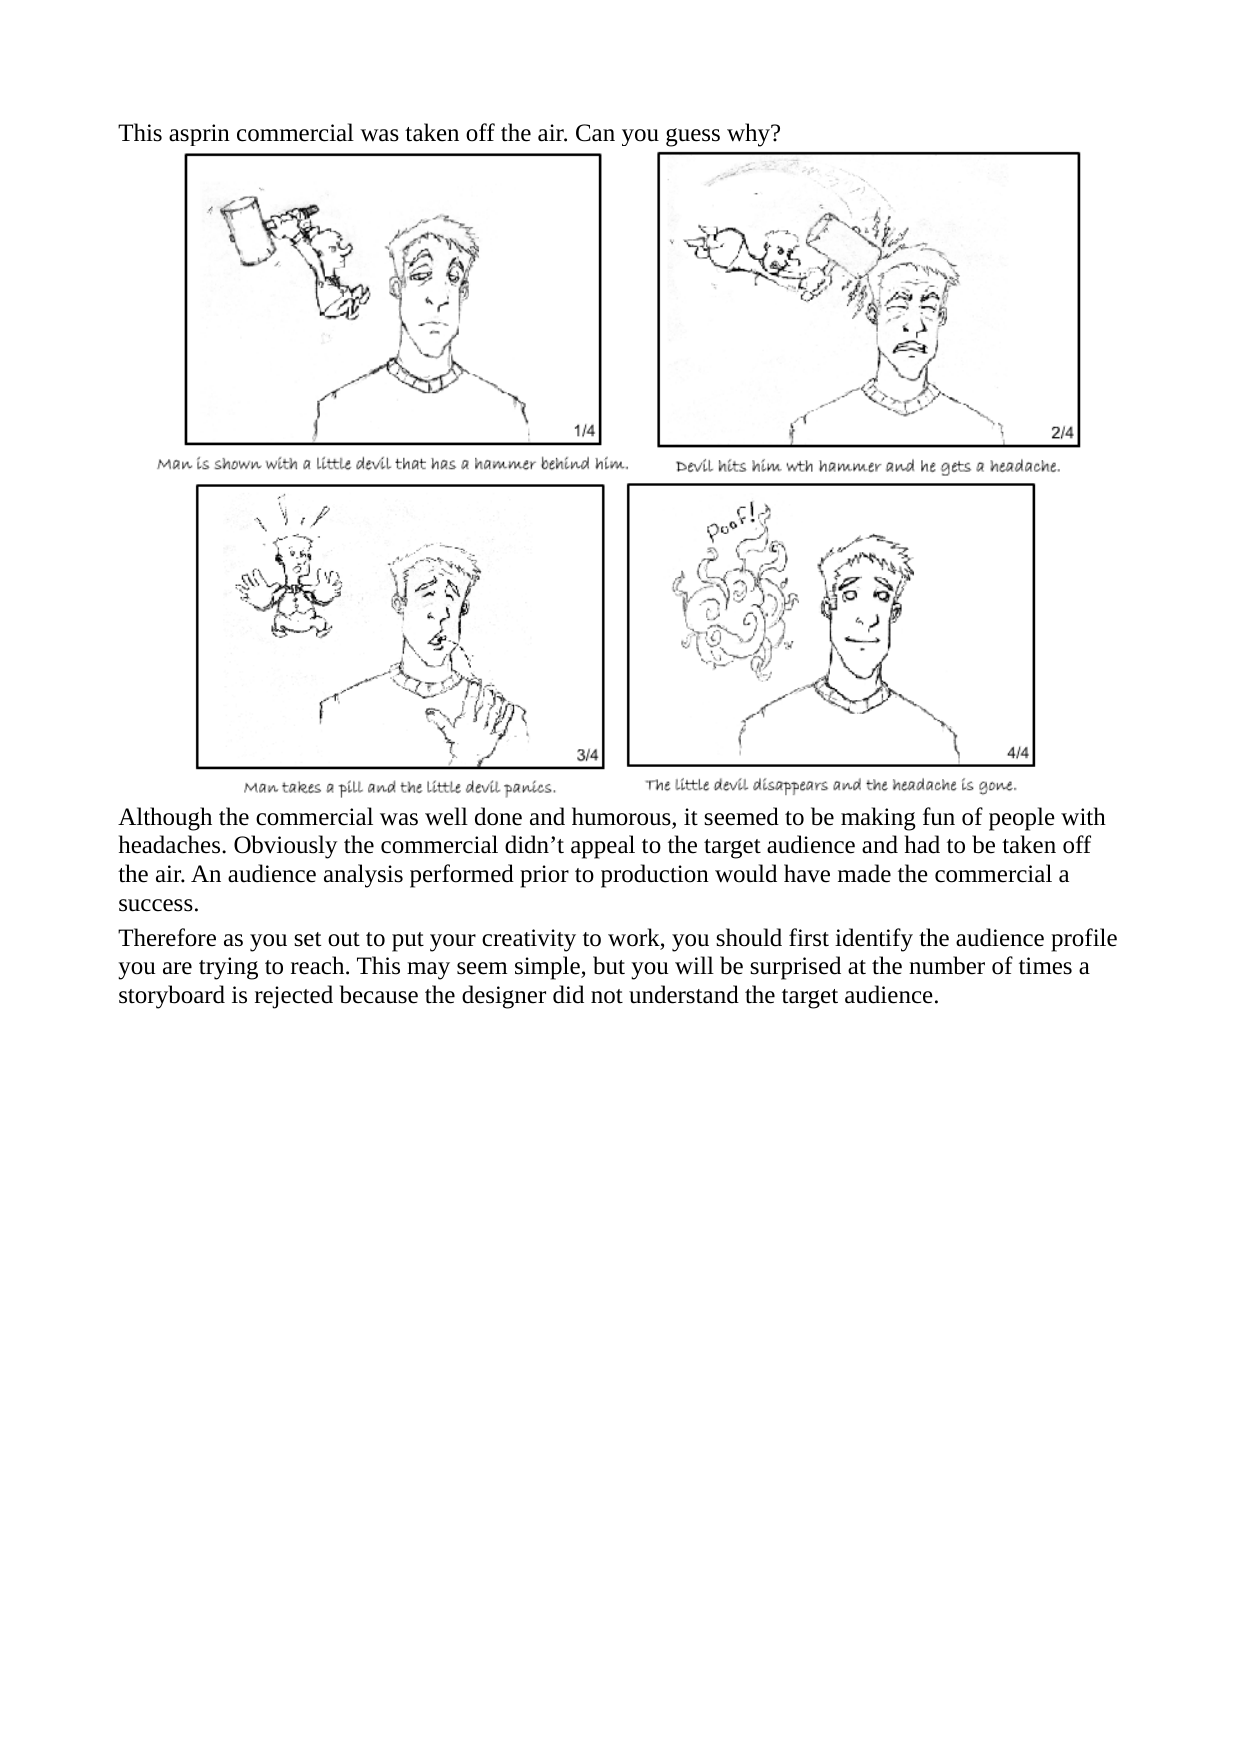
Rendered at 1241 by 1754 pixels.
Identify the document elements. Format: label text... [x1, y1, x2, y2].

text This asprin commercial was taken off the air. Can you guess why? [118, 118, 1122, 147]
picture [152, 146, 1088, 799]
text Therefore as you set out to put your creativity to work, you should first identify the audience profile you are trying to reach. This may seem simple, but you will be surprised at the number of times a storyboard is rejected because the designer did not understand the target audience. [118, 923, 1122, 1009]
text Although the commercial was well done and humorous, it seemed to be making fun of people with headaches. Obviously the commercial didn’t appeal to the target audience and had to be taken off the air. An audience analysis performed prior to production would have made the commercial a success. [118, 802, 1122, 917]
